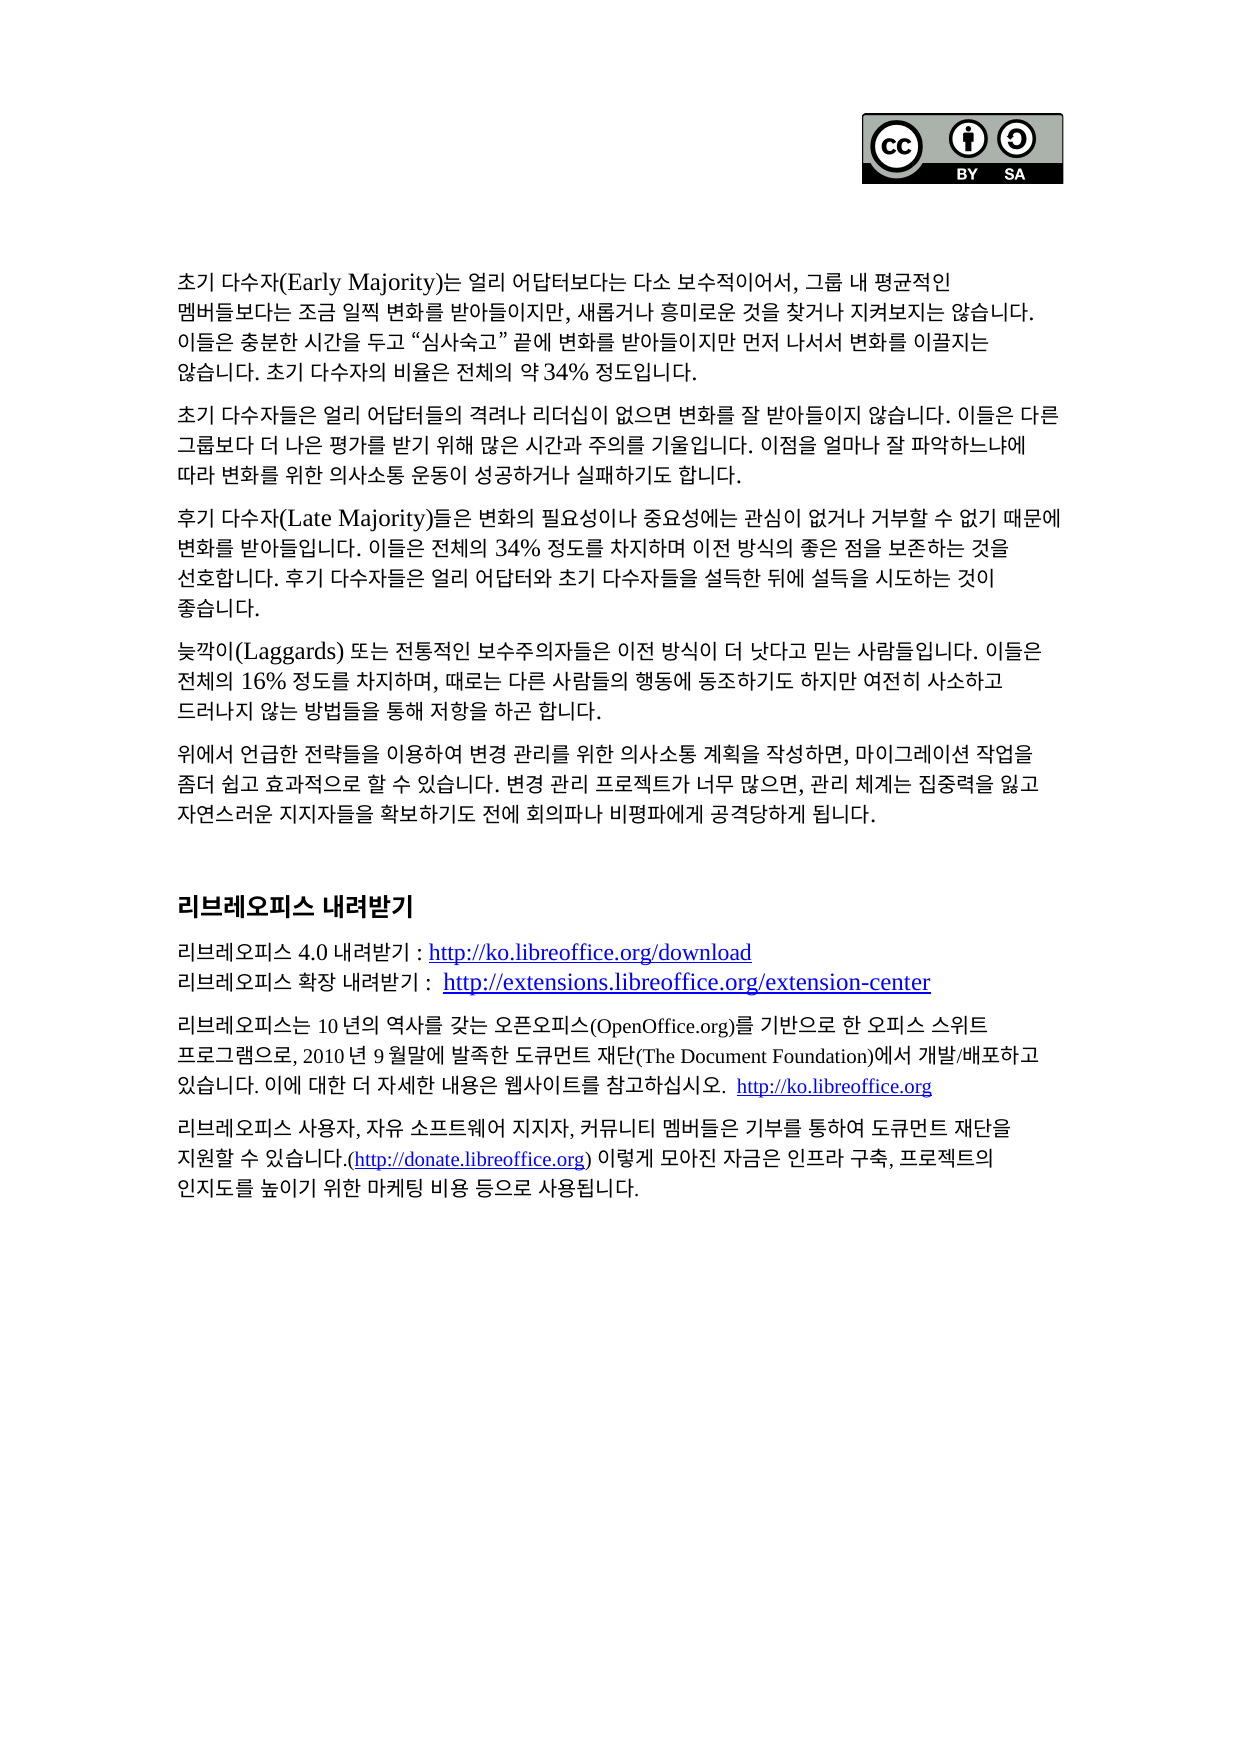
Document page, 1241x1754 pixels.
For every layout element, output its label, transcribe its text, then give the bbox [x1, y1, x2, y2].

text 늦깍이(Laggards) 또는 전통적인 보수주의자들은 이전 방식이 더 낫다고 믿는 사람들입니다. 이들은 전체의 16% 정도를 차지하며, 때로는 다른 사람들의 행동에 동조하기도 하지만 여전히 사소하고 드러나지 않는 방법들을 통해 저항을 하곤 합니다. [177, 635, 1063, 726]
text 리브레오피스 사용자, 자유 소프트웨어 지지자, 커뮤니티 멤버들은 기부를 통하여 도큐먼트 재단을 지원할 수 있습니다.(http://donate.libreoffice.org) 이렇게 모아진 자금은 인프라 구축, 프로젝트의 인지도를 높이기 위한 마케팅 비용 등으로 사용됩니다. [177, 1112, 1063, 1203]
text 초기 다수자들은 얼리 어답터들의 격려나 리더십이 없으면 변화를 잘 받아들이지 않습니다. 이들은 다른 그룹보다 더 나은 평가를 받기 위해 많은 시간과 주의를 기울입니다. 이점을 얼마나 잘 파악하느냐에 따라 변화를 위한 의사소통 운동이 성공하거나 실패하기도 합니다. [177, 399, 1063, 489]
text 후기 다수자(Late Majority)들은 변화의 필요성이나 중요성에는 관심이 없거나 거부할 수 없기 때문에 변화를 받아들입니다. 이들은 전체의 34% 정도를 차지하며 이전 방식의 좋은 점을 보존하는 것을 선호합니다. 후기 다수자들은 얼리 어답터와 초기 다수자들을 설득한 뒤에 설득을 시도하는 것이 좋습니다. [177, 502, 1063, 623]
text 리브레오피스 내려받기 [177, 888, 1063, 924]
picture [862, 113, 1064, 184]
text 초기 다수자(Early Majority)는 얼리 어답터보다는 다소 보수적이어서, 그룹 내 평균적인 멤버들보다는 조금 일찍 변화를 받아들이지만, 새롭거나 흥미로운 것을 찾거나 지켜보지는 않습니다. 이들은 충분한 시간을 두고 “심사숙고” 끝에 변화를 받아들이지만 먼저 나서서 변화를 이끌지는 않습니다. 초기 다수자의 비율은 전체의 약34% 정도입니다. [177, 266, 1063, 387]
text 리브레오피스는 10년의 역사를 갖는 오픈오피스(OpenOffice.org)를 기반으로 한 오피스 스위트 프로그램으로, 2010년 9월말에 발족한 도큐먼트 재단(The Document Foundation)에서 개발/배포하고 있습니다. 이에 대한 더 자세한 내용은 웹사이트를 참고하십시오. http://ko.libreoffice.org [177, 1009, 1063, 1100]
text 위에서 언급한 전략들을 이용하여 변경 관리를 위한 의사소통 계획을 작성하면, 마이그레이션 작업을 좀더 쉽고 효과적으로 할 수 있습니다. 변경 관리 프로젝트가 너무 많으면, 관리 체계는 집중력을 잃고 자연스러운 지지자들을 확보하기도 전에 회의파나 비평파에게 공격당하게 됩니다. [177, 738, 1063, 829]
text 리브레오피스 4.0 내려받기 : http://ko.libreoffice.org/download 리브레오피스 확장 내려받기 : http://extensions.libreoffice.org/extension-center [177, 936, 1063, 997]
